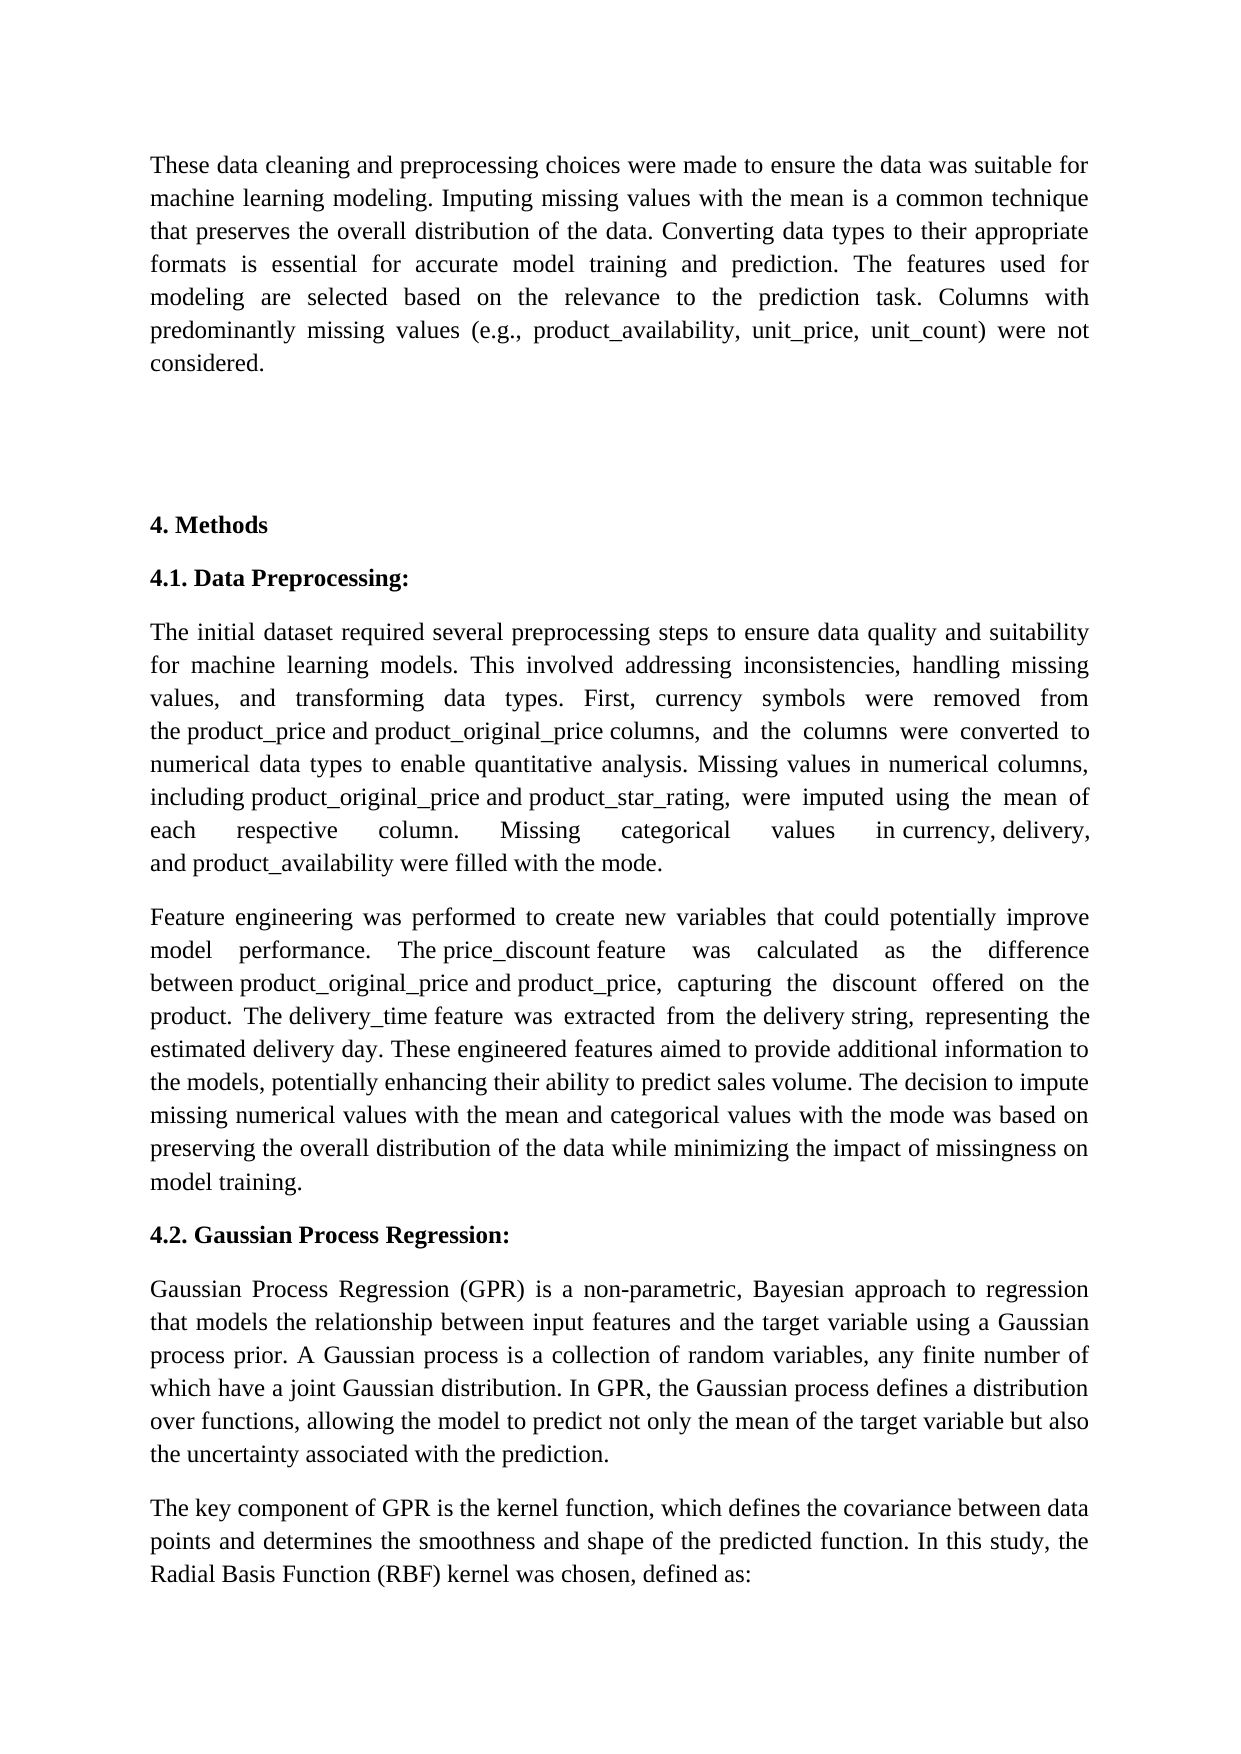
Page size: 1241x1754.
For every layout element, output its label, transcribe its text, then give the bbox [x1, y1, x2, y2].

text The initial dataset required several preprocessing steps to ensure data quality and suitability for machine learning models. This involved addressing inconsistencies, handling missing values, and transforming data types. First, currency symbols were removed from the product_price and product_original_price columns, and the columns were converted to numerical data types to enable quantitative analysis. Missing values in numerical columns, including product_original_price and product_star_rating, were imputed using the mean of each respective column. Missing categorical values in currency, delivery, and product_availability were filled with the mode. [150, 617, 1090, 877]
text These data cleaning and preprocessing choices were made to ensure the data was suitable for machine learning modeling. Imputing missing values with the mean is a common technique that preserves the overall distribution of the data. Converting data types to their appropriate formats is essential for accurate model training and prediction. The features used for modeling are selected based on the relevance to the prediction task. Columns with predominantly missing values (e.g., product_availability, unit_price, unit_count) were not considered. [150, 150, 1090, 377]
text Gaussian Process Regression (GPR) is a non-parametric, Bayesian approach to regression that models the relationship between input features and the target variable using a Gaussian process prior. A Gaussian process is a collection of random variables, any finite number of which have a joint Gaussian distribution. In GPR, the Gaussian process defines a distribution over functions, allowing the model to predict not only the mean of the target variable but also the uncertainty associated with the prediction. [150, 1274, 1090, 1468]
text The key component of GPR is the kernel function, which defines the covariance between data points and determines the smoothness and shape of the predicted function. In this study, the Radial Basis Function (RBF) kernel was chosen, defined as: [150, 1493, 1090, 1588]
text 4.1. Data Preprocessing: [150, 563, 1090, 592]
text Feature engineering was performed to create new variables that could potentially improve model performance. The price_discount feature was calculated as the difference between product_original_price and product_price, capturing the discount offered on the product. The delivery_time feature was extracted from the delivery string, representing the estimated delivery day. These engineered features aimed to provide additional information to the models, potentially enhancing their ability to predict sales volume. The decision to impute missing numerical values with the mean and categorical values with the mode was based on preserving the overall distribution of the data while minimizing the impact of missingness on model training. [150, 902, 1090, 1195]
text 4.2. Gaussian Process Regression: [150, 1220, 1090, 1249]
text 4. Methods [150, 510, 1090, 538]
